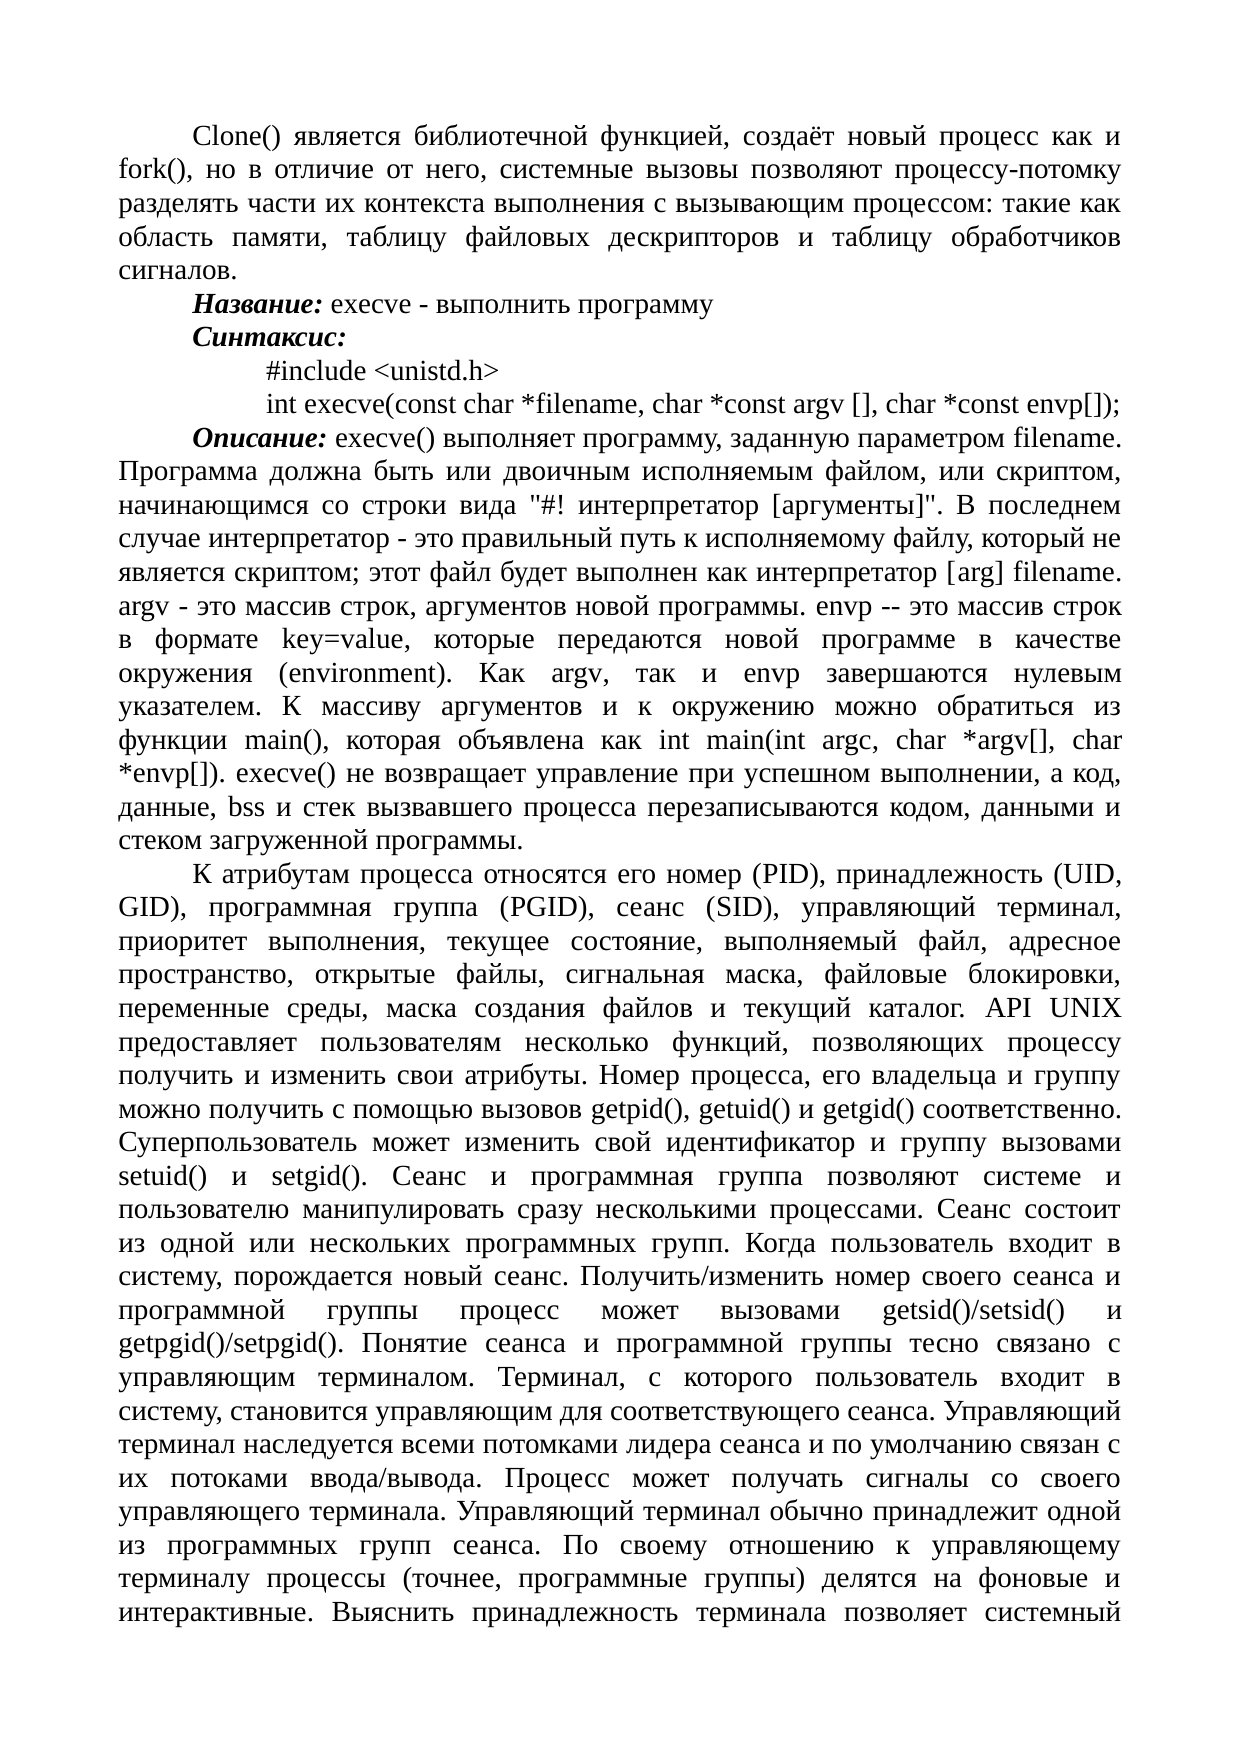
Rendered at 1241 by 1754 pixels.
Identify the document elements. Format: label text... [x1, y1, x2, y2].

text Синтаксис: [118, 319, 1122, 353]
text К атрибутам процесса относятся его номер (PID), принадлежность (UID, GID), программная группа (PGID), сеанс (SID), управляющий терминал, приоритет выполнения, текущее состояние, выполняемый файл, адресное пространство, открытые файлы, сигнальная маска, файловые блокировки, переменные среды, маска создания файлов и текущий каталог. API UNIX предоставляет пользователям несколько функций, позволяющих процессу получить и изменить свои атрибуты. Номер процесса, его владельца и группу можно получить с помощью вызовов getpid(), getuid() и getgid() соответственно. Суперпользователь может изменить свой идентификатор и группу вызовами setuid() и setgid(). Сеанс и программная группа позволяют системе и пользователю манипулировать сразу несколькими процессами. Сеанс состоит из одной или нескольких программных групп. Когда пользователь входит в систему, порождается новый сеанс. Получить/изменить номер своего сеанса и программной группы процесс может вызовами getsid()/setsid() и getpgid()/setpgid(). Понятие сеанса и программной группы тесно связано с управляющим терминалом. Терминал, с которого пользователь входит в систему, становится управляющим для соответствующего сеанса. Управляющий терминал наследуется всеми потомками лидера сеанса и по умолчанию связан с их потоками ввода/вывода. Процесс может получать сигналы со своего управляющего терминала. Управляющий терминал обычно принадлежит одной из программных групп сеанса. По своему отношению к управляющему терминалу процессы (точнее, программные группы) делятся на фоновые и интерактивные. Выяснить принадлежность терминала позволяет системный [118, 856, 1122, 1627]
text Название: execve - выполнить программу [118, 286, 1122, 319]
text Clone() является библиотечной функцией, создаёт новый процесс как и fork(), но в отличие от него, системные вызовы позволяют процессу-потомку разделять части их контекста выполнения с вызывающим процессом: такие как область памяти, таблицу файловых дескрипторов и таблицу обработчиков сигналов. [118, 118, 1122, 286]
text int execve(const char *filename, char *const argv [], char *const envp[]); [266, 386, 1122, 420]
text Описание: execve() выполняет программу, заданную параметром filename. Программа должна быть или двоичным исполняемым файлом, или скриптом, начинающимся со строки вида "#! интерпретатор [аргументы]". В последнем случае интерпретатор - это правильный путь к исполняемому файлу, который не является скриптом; этот файл будет выполнен как интерпретатор [arg] filename. argv - это массив строк, аргументов новой программы. envp -- это массив строк в формате key=value, которые передаются новой программе в качестве окружения (environment). Как argv, так и envp завершаются нулевым указателем. К массиву аргументов и к окружению можно обратиться из функции main(), которая объявлена как int main(int argc, char *argv[], char *envp[]). execve() не возвращает управление при успешном выполнении, а код, данные, bss и стек вызвавшего процесса перезаписываются кодом, данными и стеком загруженной программы. [118, 420, 1122, 856]
text #include <unistd.h> [266, 353, 1122, 386]
